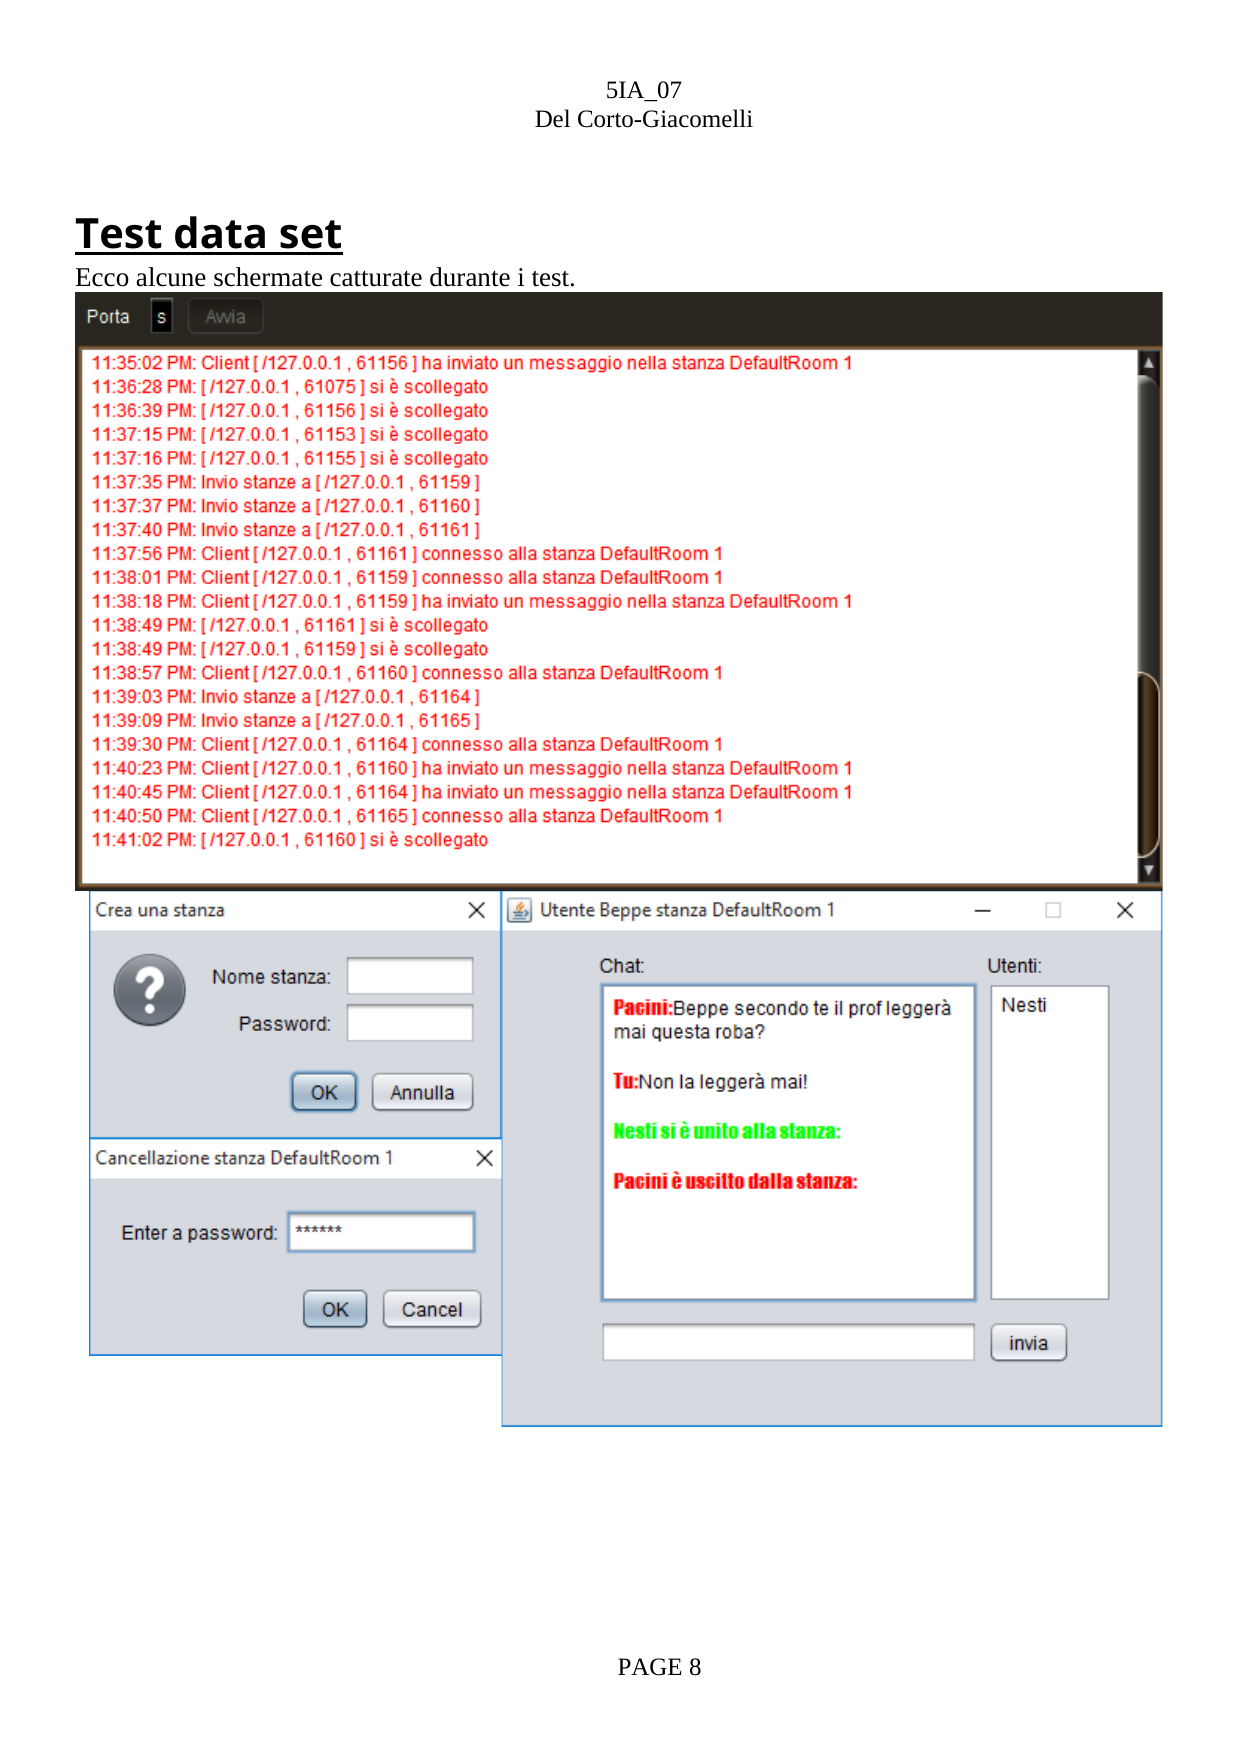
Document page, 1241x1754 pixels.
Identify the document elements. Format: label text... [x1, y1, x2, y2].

text Ecco alcune schermate catturate durante i test. [75, 261, 1162, 292]
subtitle Test data set [75, 204, 1162, 261]
picture [75, 292, 1163, 1427]
